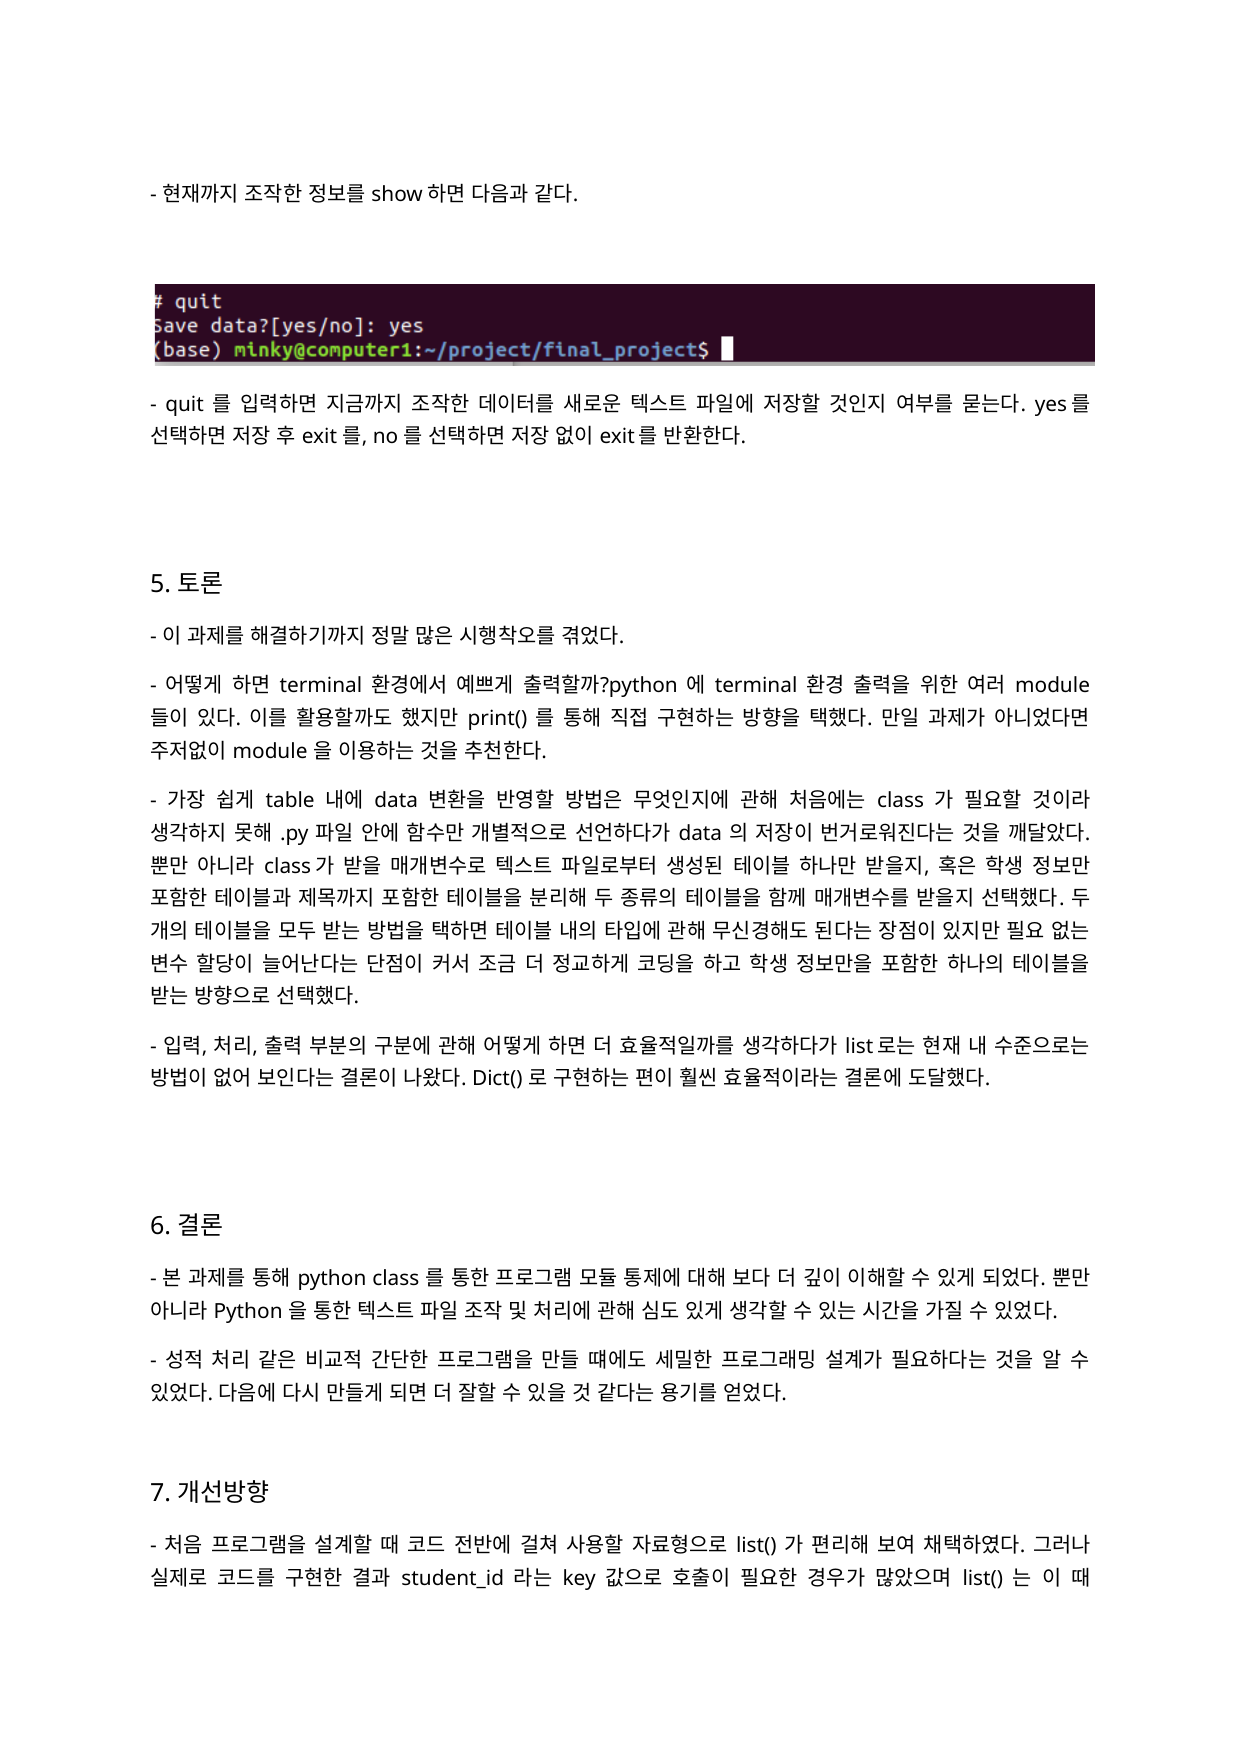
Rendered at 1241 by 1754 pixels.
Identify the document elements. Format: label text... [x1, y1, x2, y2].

list - 이 과제를 해결하기까지 정말 많은 시행착오를 겪었다. [150, 619, 1090, 650]
list - 입력, 처리, 출력 부분의 구분에 관해 어떻게 하면 더 효율적일까를 생각하다가 list로는 현재 내 수준으로는 방법이 없어 보인다는 결론이 나왔다. Dict() 로 구현하는 편이 훨씬 효율적이라는 결론에 도달했다. [150, 1029, 1090, 1092]
list - 본 과제를 통해 python class 를 통한 프로그램 모듈 통제에 대해 보다 더 깊이 이해할 수 있게 되었다. 뿐만 아니라 Python 을 통한 텍스트 파일 조작 및 처리에 관해 심도 있게 생각할 수 있는 시간을 가질 수 있었다. [150, 1261, 1090, 1324]
text 6. 결론 [150, 1206, 1090, 1242]
list - 처음 프로그램을 설계할 때 코드 전반에 걸쳐 사용할 자료형으로 list() 가 편리해 보여 채택하였다. 그러나 실제로 코드를 구현한 결과 student_id 라는 key 값으로 호출이 필요한 경우가 많았으며 list() 는 이 때 [150, 1528, 1090, 1592]
list - 가장 쉽게 table 내에 data 변환을 반영할 방법은 무엇인지에 관해 처음에는 class 가 필요할 것이라 생각하지 못해 .py 파일 안에 함수만 개별적으로 선언하다가 data 의 저장이 번거로워진다는 것을 깨달았다. 뿐만 아니라 class가 받을 매개변수로 텍스트 파일로부터 생성된 테이블 하나만 받을지, 혹은 학생 정보만 포함한 테이블과 제목까지 포함한 테이블을 분리해 두 종류의 테이블을 함께 매개변수를 받을지 선택했다. 두 개의 테이블을 모두 받는 방법을 택하면 테이블 내의 타입에 관해 무신경해도 된다는 장점이 있지만 필요 없는 변수 할당이 늘어난다는 단점이 커서 조금 더 정교하게 코딩을 하고 학생 정보만을 포함한 하나의 테이블을 받는 방향으로 선택했다. [150, 783, 1090, 1010]
picture [154, 284, 1095, 366]
list - quit 를 입력하면 지금까지 조작한 데이터를 새로운 텍스트 파일에 저장할 것인지 여부를 묻는다. yes를 선택하면 저장 후 exit 를, no 를 선택하면 저장 없이 exit를 반환한다. [150, 274, 1090, 450]
text 7. 개선방향 [150, 1473, 1090, 1509]
list - 현재까지 조작한 정보를 show하면 다음과 같다. [150, 177, 1090, 207]
list - 성적 처리 같은 비교적 간단한 프로그램을 만들 떄에도 세밀한 프로그래밍 설계가 필요하다는 것을 알 수 있었다. 다음에 다시 만들게 되면 더 잘할 수 있을 것 같다는 용기를 얻었다. [150, 1343, 1090, 1406]
text 5. 토론 [150, 564, 1090, 600]
list - 어떻게 하면 terminal 환경에서 예쁘게 출력할까?python 에 terminal 환경 출력을 위한 여러 module 들이 있다. 이를 활용할까도 했지만 print() 를 통해 직접 구현하는 방향을 택했다. 만일 과제가 아니었다면 주저없이 module 을 이용하는 것을 추천한다. [150, 669, 1090, 764]
